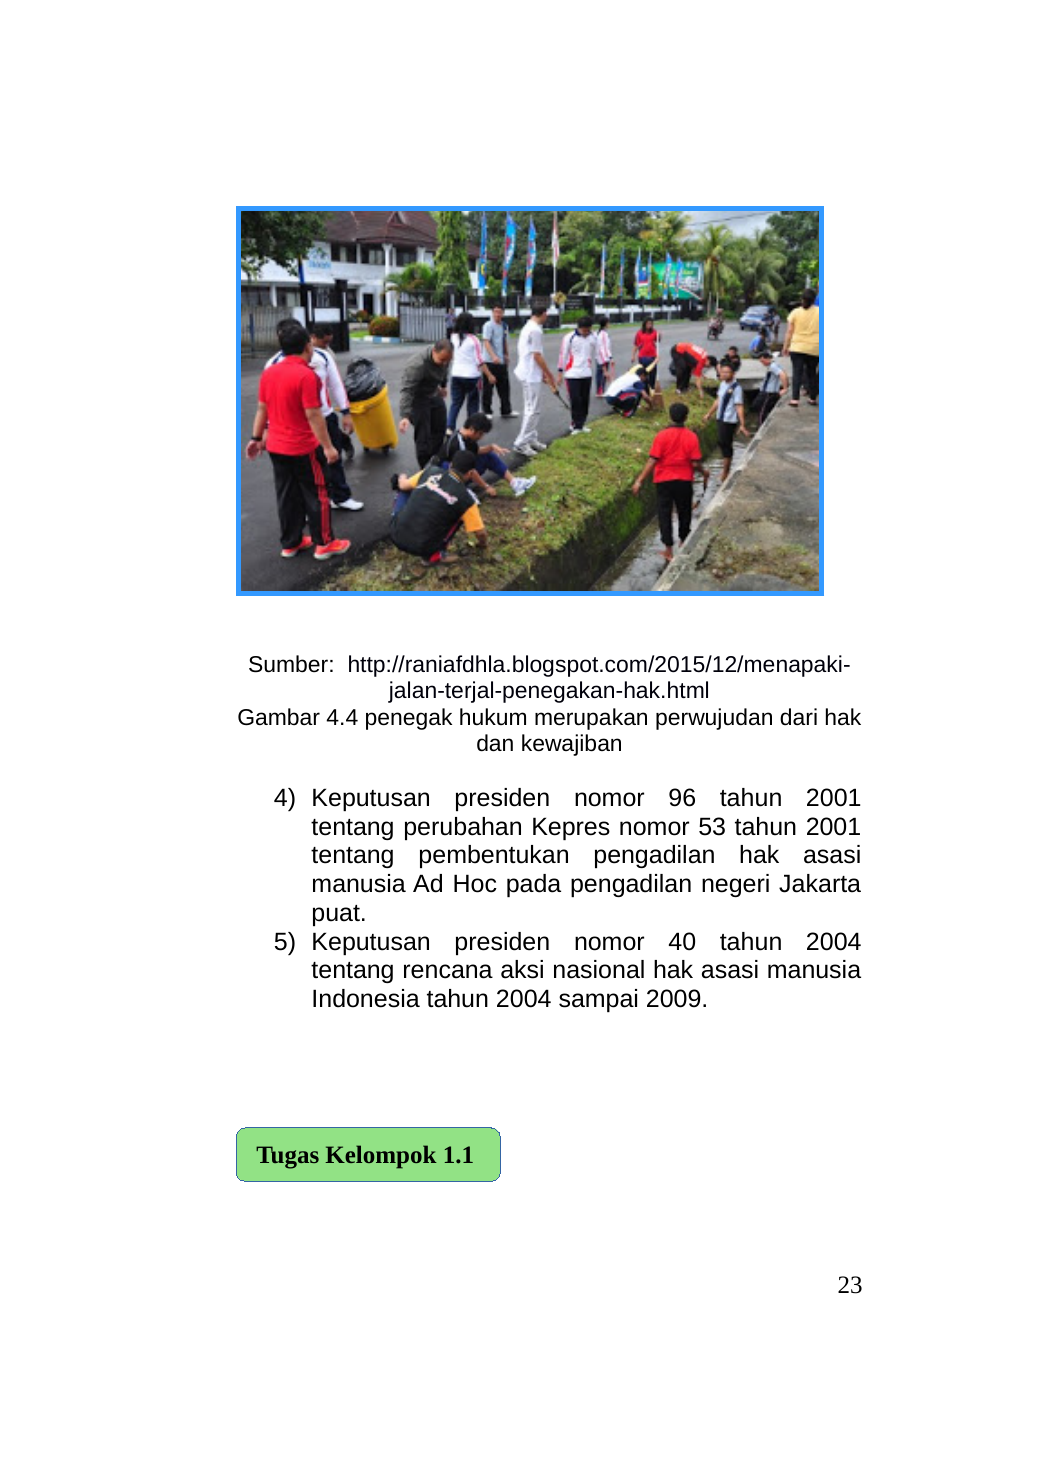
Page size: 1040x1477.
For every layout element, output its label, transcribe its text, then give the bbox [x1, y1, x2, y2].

text Gambar 4.4 penegak hukum merupakan perwujudan dari hak dan kewajiban [236, 704, 862, 757]
list Keputusan presiden nomor 40 tahun 2004 tentang rencana aksi nasional hak asasi manusia Indonesia tahun 2004 sampai 2009. [274, 927, 862, 1013]
text Sumber: http://raniafdhla.blogspot.com/2015/12/menapaki-jalan-terjal-penegakan-hak.html [236, 651, 862, 704]
picture [241, 211, 819, 591]
list Keputusan presiden nomor 96 tahun 2001 tentang perubahan Kepres nomor 53 tahun 2001 tentang pembentukan pengadilan hak asasi manusia Ad Hoc pada pengadilan negeri Jakarta puat. [274, 783, 862, 927]
